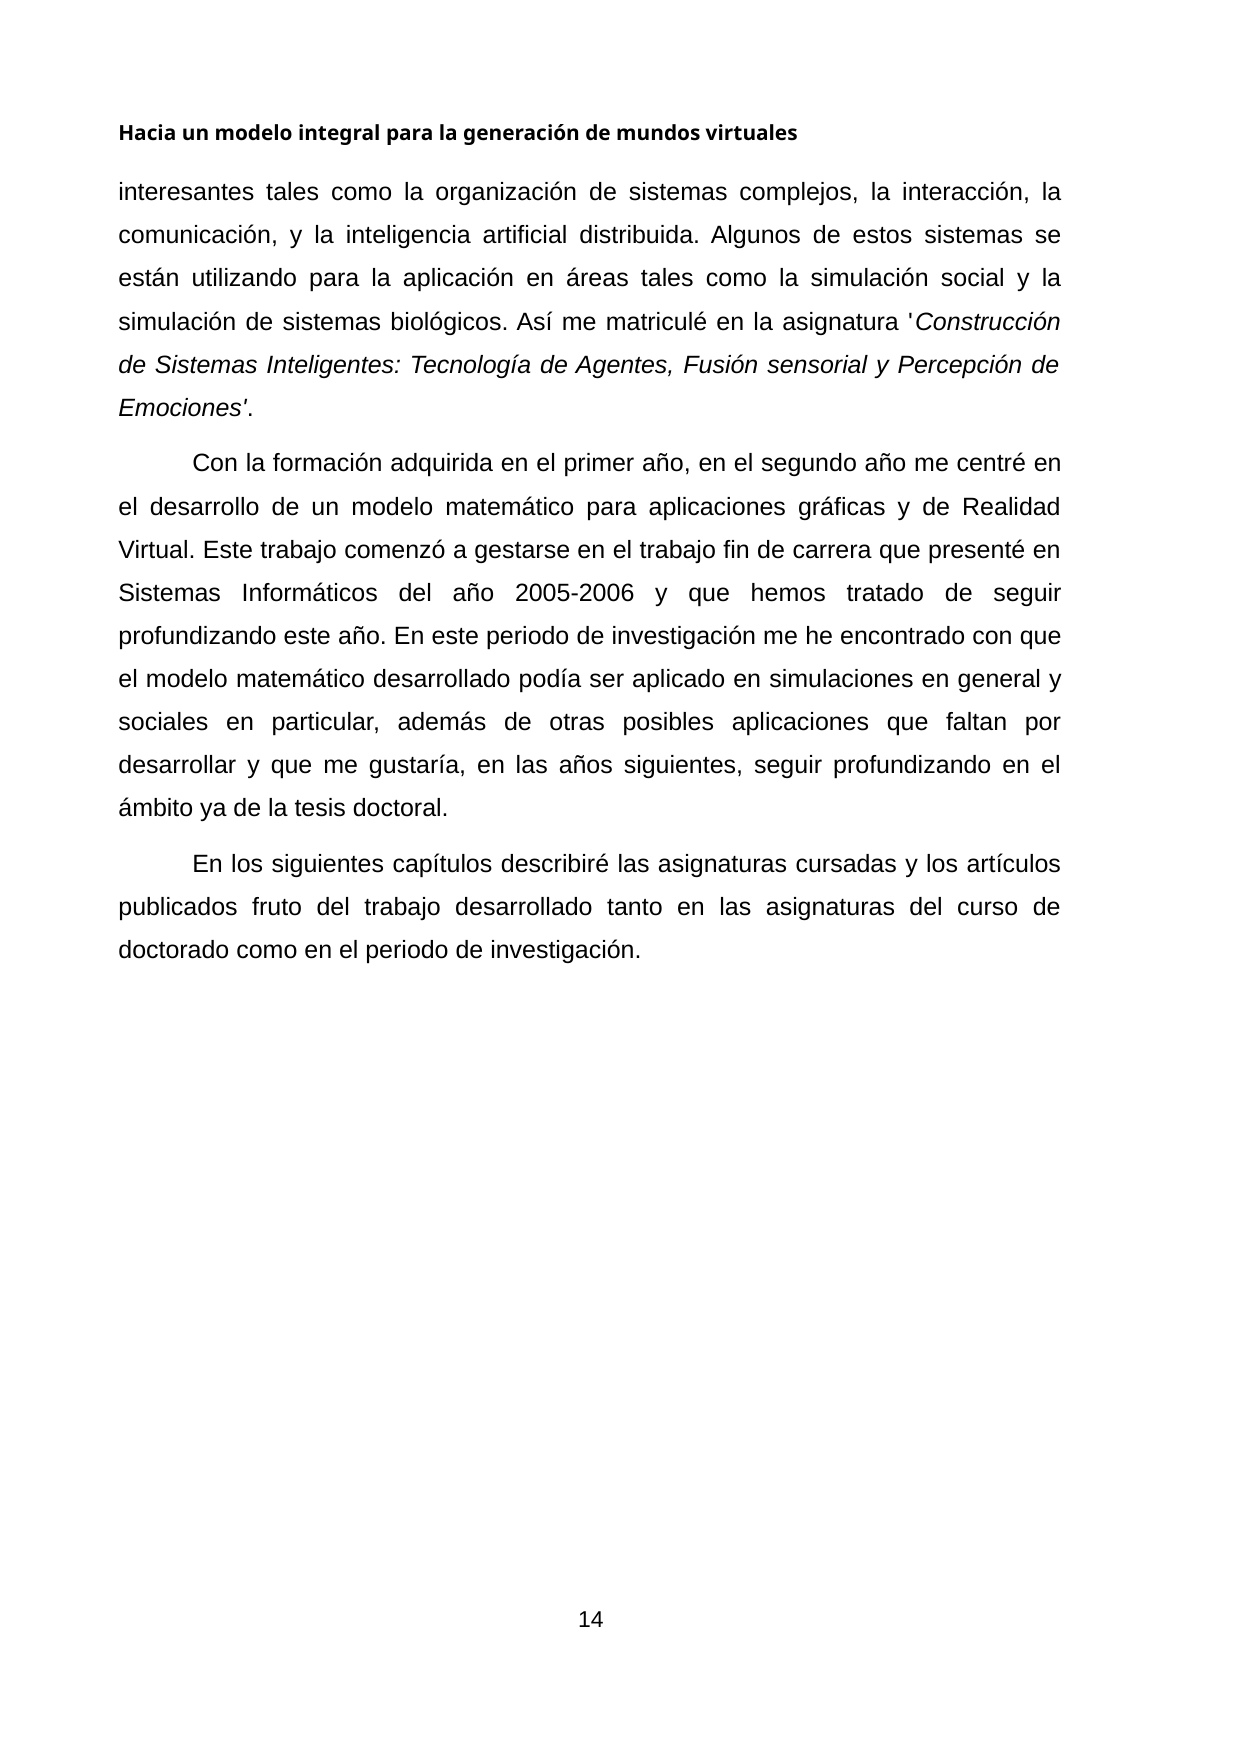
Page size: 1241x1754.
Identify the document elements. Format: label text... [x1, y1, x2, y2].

text Con la formación adquirida en el primer año, en el segundo año me centré en el desarrollo de un modelo matemático para aplicaciones gráficas y de Realidad Virtual. Este trabajo comenzó a gestarse en el trabajo fin de carrera que presenté en Sistemas Informáticos del año 2005-2006 y que hemos tratado de seguir profundizando este año. En este periodo de investigación me he encontrado con que el modelo matemático desarrollado podía ser aplicado en simulaciones en general y sociales en particular, además de otras posibles aplicaciones que faltan por desarrollar y que me gustaría, en las años siguientes, seguir profundizando en el ámbito ya de la tesis doctoral. [118, 448, 1063, 822]
text interesantes tales como la organización de sistemas complejos, la interacción, la comunicación, y la inteligencia artificial distribuida. Algunos de estos sistemas se están utilizando para la aplicación en áreas tales como la simulación social y la simulación de sistemas biológicos. Así me matriculé en la asignatura 'Construcción de Sistemas Inteligentes: Tecnología de Agentes, Fusión sensorial y Percepción de Emociones'. [118, 177, 1063, 421]
text En los siguientes capítulos describiré las asignaturas cursadas y los artículos publicados fruto del trabajo desarrollado tanto en las asignaturas del curso de doctorado como en el periodo de investigación. [118, 849, 1063, 964]
